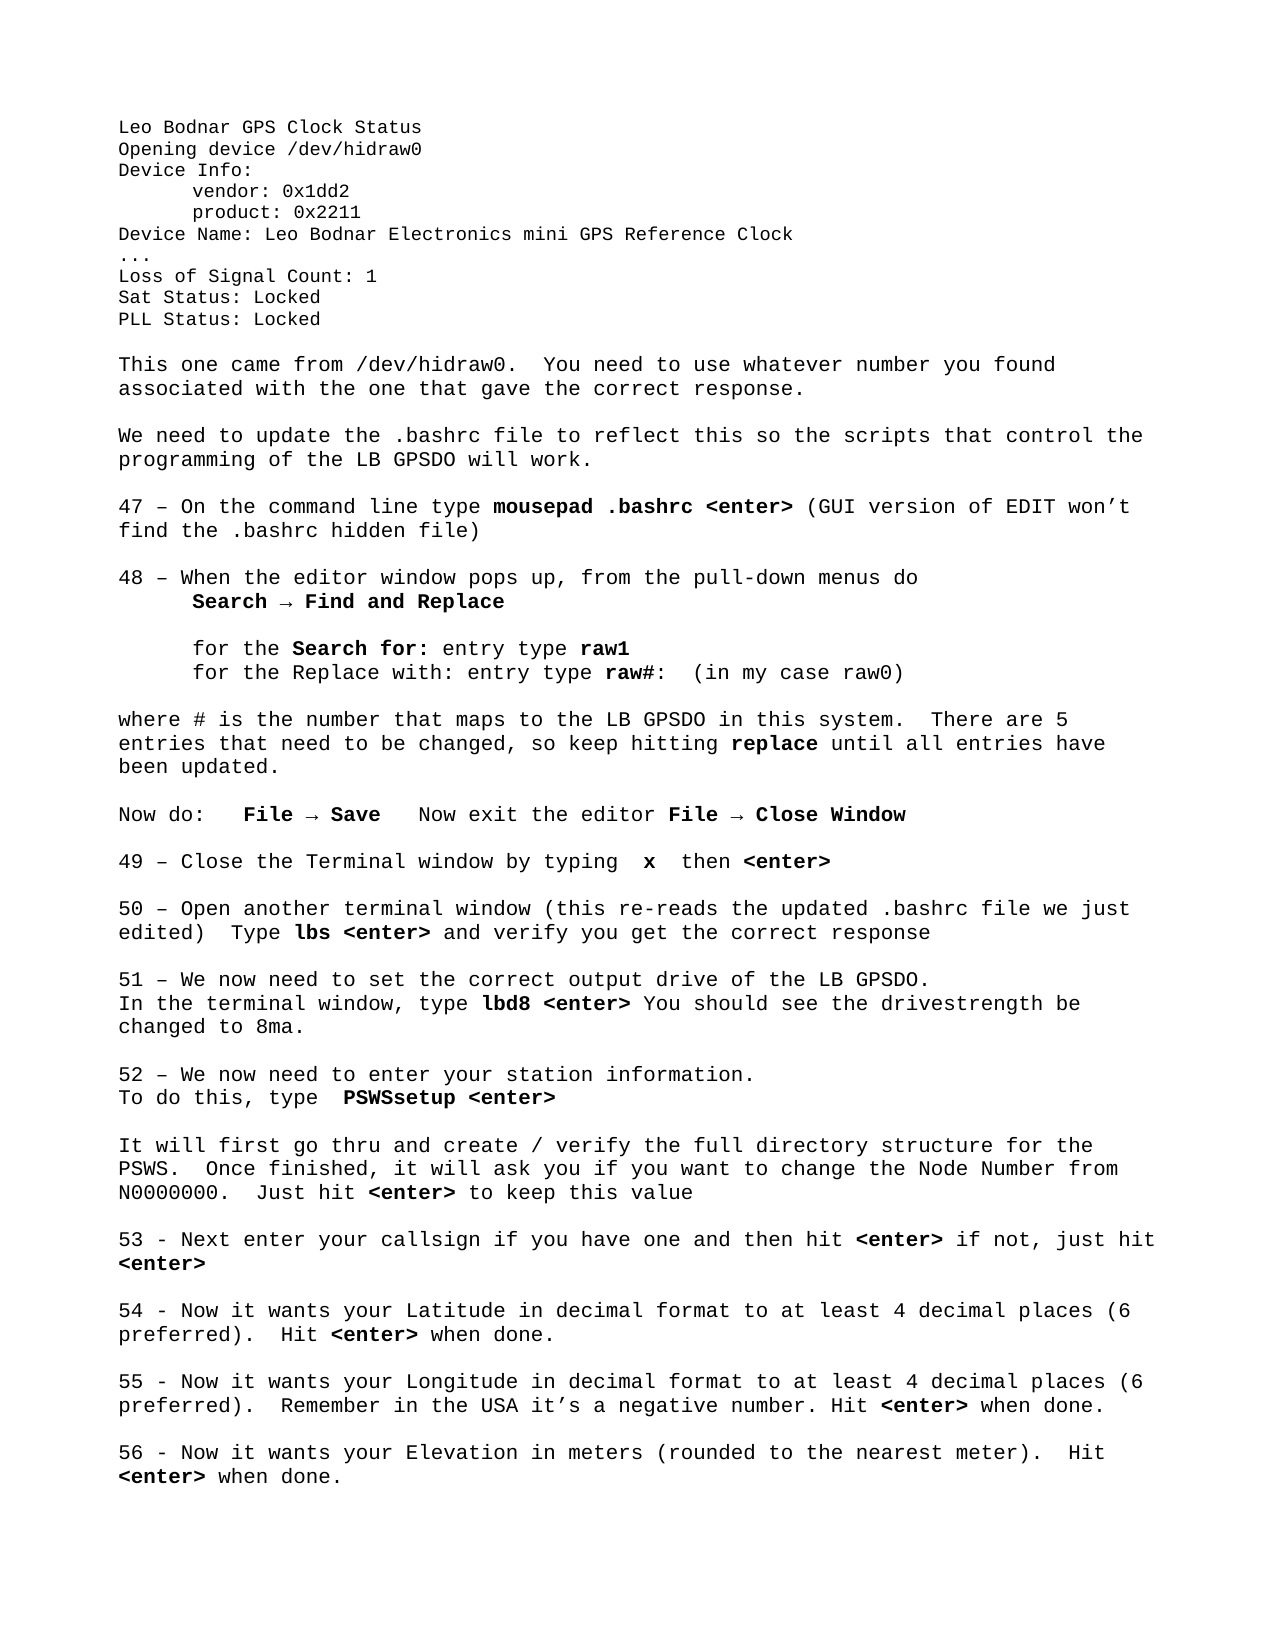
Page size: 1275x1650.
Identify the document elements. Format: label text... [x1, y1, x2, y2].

text 53 - Next enter your callsign if you have one and then hit <enter> if not, just hit <enter> [118, 1229, 1157, 1276]
text Device Name: Leo Bodnar Electronics mini GPS Reference Clock [118, 224, 1157, 246]
text 47 – On the command line type mousepad .bashrc <enter> (GUI version of EDIT won’t find the .bashrc hidden file) [118, 496, 1157, 543]
text 50 – Open another terminal window (this re-reads the updated .bashrc file we just edited) Type lbs <enter> and verify you get the correct response [118, 898, 1157, 945]
text Device Info: [118, 161, 1157, 182]
text for the Replace with: entry type raw#: (in my case raw0) [118, 662, 1157, 685]
text where # is the number that maps to the LB GPSDO in this system. There are 5 entries that need to be changed, so keep hitting replace until all entries have been updated. [118, 709, 1157, 780]
text 54 - Now it wants your Latitude in decimal format to at least 4 decimal places (6 preferred). Hit <enter> when done. [118, 1300, 1157, 1347]
text In the terminal window, type lbd8 <enter> You should see the drivestrength be changed to 8ma. [118, 993, 1157, 1040]
text We need to update the .bashrc file to reflect this so the scripts that control the programming of the LB GPSDO will work. [118, 425, 1157, 472]
text To do this, type PSWSsetup <enter> [118, 1087, 1157, 1111]
text 49 – Close the Terminal window by typing x then <enter> [118, 851, 1157, 874]
text Opening device /dev/hidraw0 [118, 139, 1157, 161]
text 56 - Now it wants your Elevation in meters (rounded to the nearest meter). Hit <enter> when done. [118, 1442, 1157, 1489]
text Sat Status: Locked [118, 288, 1157, 309]
text 52 – We now need to enter your station information. [118, 1064, 1157, 1087]
text 55 - Now it wants your Longitude in decimal format to at least 4 decimal places (6 preferred). Remember in the USA it’s a negative number. Hit <enter> when done. [118, 1371, 1157, 1418]
text vendor: 0x1dd2 [118, 182, 1157, 203]
text for the Search for: entry type raw1 [118, 638, 1157, 662]
text This one came from /dev/hidraw0. You need to use whatever number you found associated with the one that gave the correct response. [118, 354, 1157, 402]
text Leo Bodnar GPS Clock Status [118, 118, 1157, 139]
text 48 – When the editor window pops up, from the pull-down menus do [118, 567, 1157, 591]
text Loss of Signal Count: 1 [118, 267, 1157, 288]
text product: 0x2211 [118, 203, 1157, 224]
text Now do: File → Save Now exit the editor File → Close Window [118, 803, 1157, 827]
text It will first go thru and create / verify the full directory structure for the PSWS. Once finished, it will ask you if you want to change the Node Number from N0000000. Just hit <enter> to keep this value [118, 1134, 1157, 1206]
text PLL Status: Locked [118, 309, 1157, 331]
text Search → Find and Replace [118, 591, 1157, 614]
text 51 – We now need to set the correct output drive of the LB GPSDO. [118, 969, 1157, 993]
text ... [118, 246, 1157, 267]
